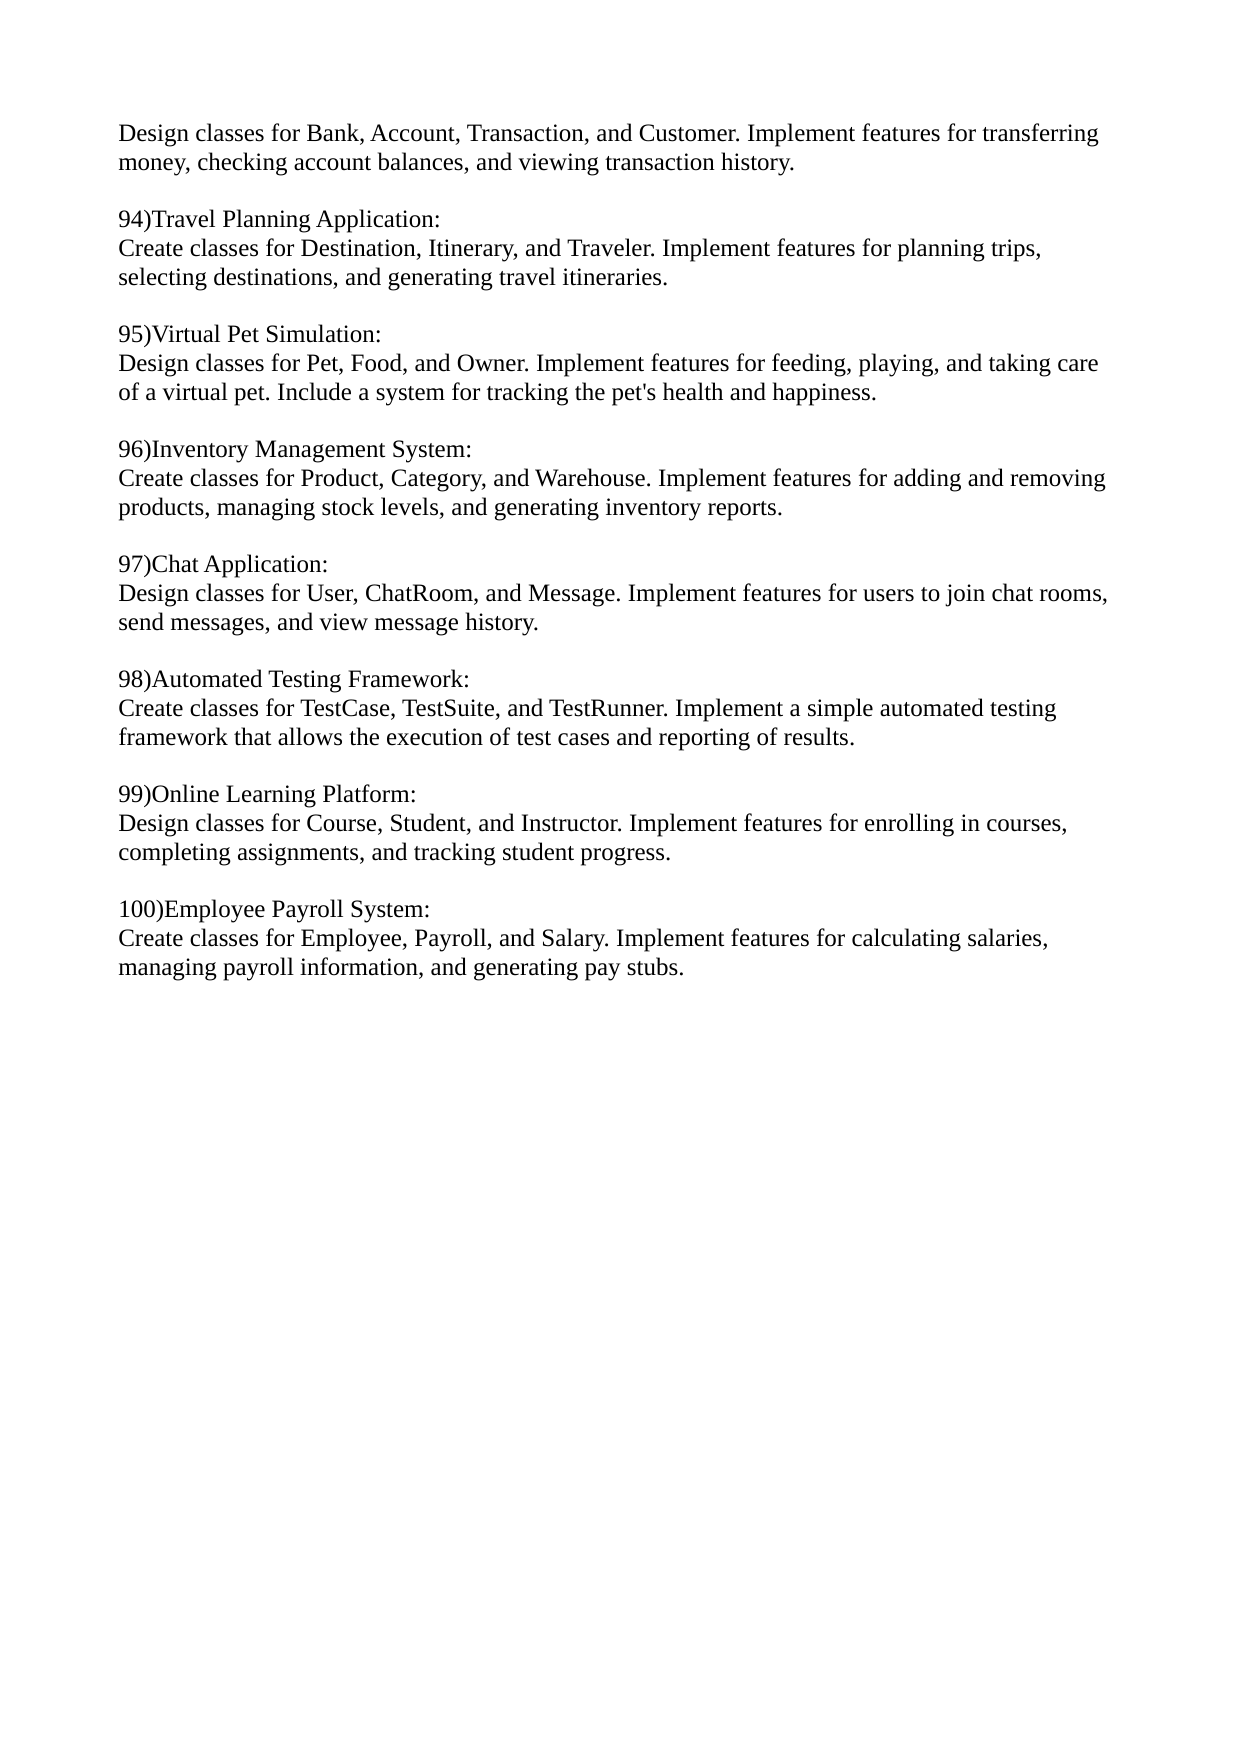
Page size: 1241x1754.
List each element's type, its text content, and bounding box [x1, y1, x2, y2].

text Design classes for User, ChatRoom, and Message. Implement features for users to join chat rooms, send messages, and view message history. [118, 578, 1122, 636]
text 99)Online Learning Platform: [118, 779, 1122, 808]
text 100)Employee Payroll System: [118, 894, 1122, 923]
text 97)Chat Application: [118, 549, 1122, 578]
text Design classes for Course, Student, and Instructor. Implement features for enrolling in courses, completing assignments, and tracking student progress. [118, 808, 1122, 866]
text Create classes for Destination, Itinerary, and Traveler. Implement features for planning trips, selecting destinations, and generating travel itineraries. [118, 233, 1122, 291]
text Create classes for Product, Category, and Warehouse. Implement features for adding and removing products, managing stock levels, and generating inventory reports. [118, 463, 1122, 521]
text 98)Automated Testing Framework: [118, 664, 1122, 693]
text 94)Travel Planning Application: [118, 204, 1122, 233]
text Create classes for Employee, Payroll, and Salary. Implement features for calculating salaries, managing payroll information, and generating pay stubs. [118, 923, 1122, 981]
text 95)Virtual Pet Simulation: [118, 319, 1122, 348]
text Design classes for Bank, Account, Transaction, and Customer. Implement features for transferring money, checking account balances, and viewing transaction history. [118, 118, 1122, 176]
text Create classes for TestCase, TestSuite, and TestRunner. Implement a simple automated testing framework that allows the execution of test cases and reporting of results. [118, 693, 1122, 751]
text Design classes for Pet, Food, and Owner. Implement features for feeding, playing, and taking care of a virtual pet. Include a system for tracking the pet's health and happiness. [118, 348, 1122, 406]
text 96)Inventory Management System: [118, 434, 1122, 463]
